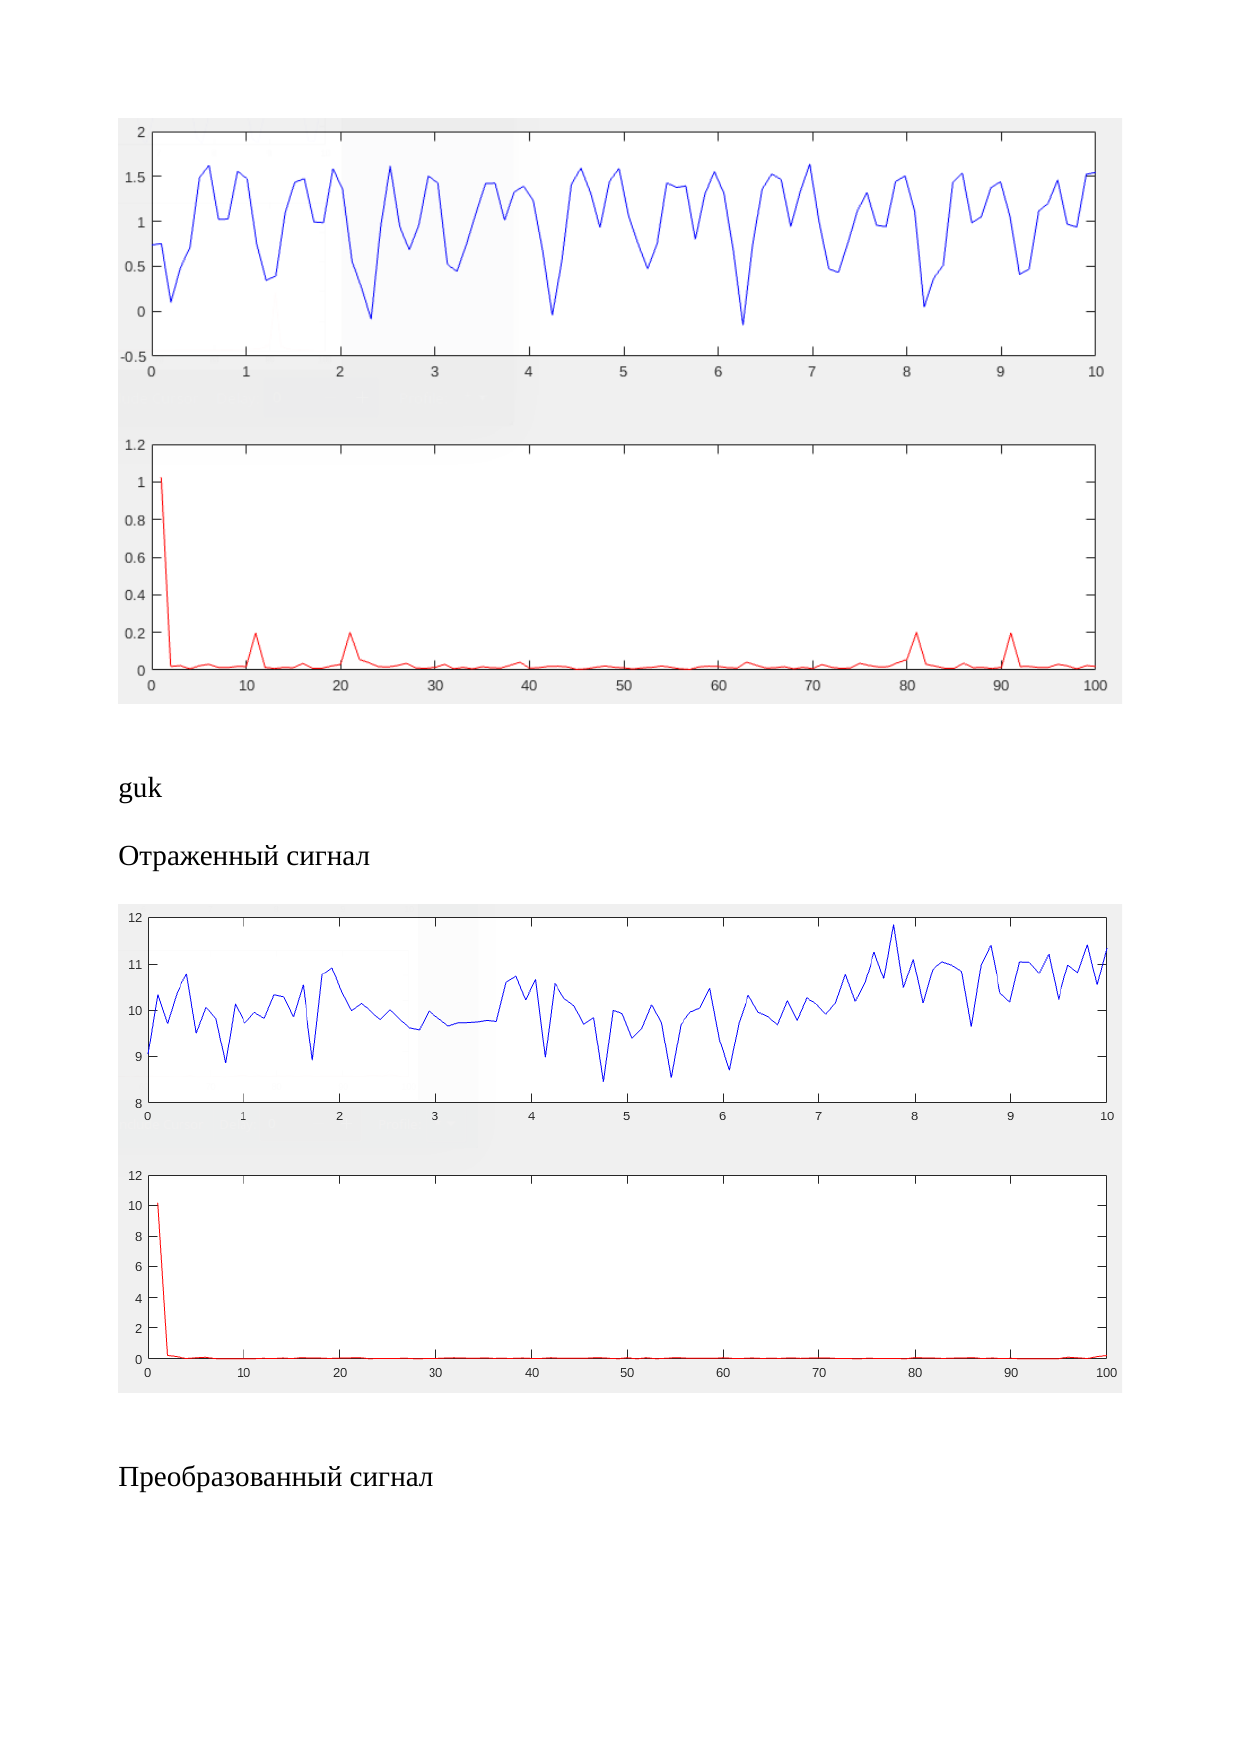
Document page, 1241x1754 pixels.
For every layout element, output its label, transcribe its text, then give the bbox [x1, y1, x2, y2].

text Преобразованный сигнал [118, 1459, 1122, 1493]
text Отраженный сигнал [118, 838, 1122, 871]
picture [118, 904, 1123, 1393]
picture [118, 118, 1123, 704]
text guk [118, 771, 1122, 804]
